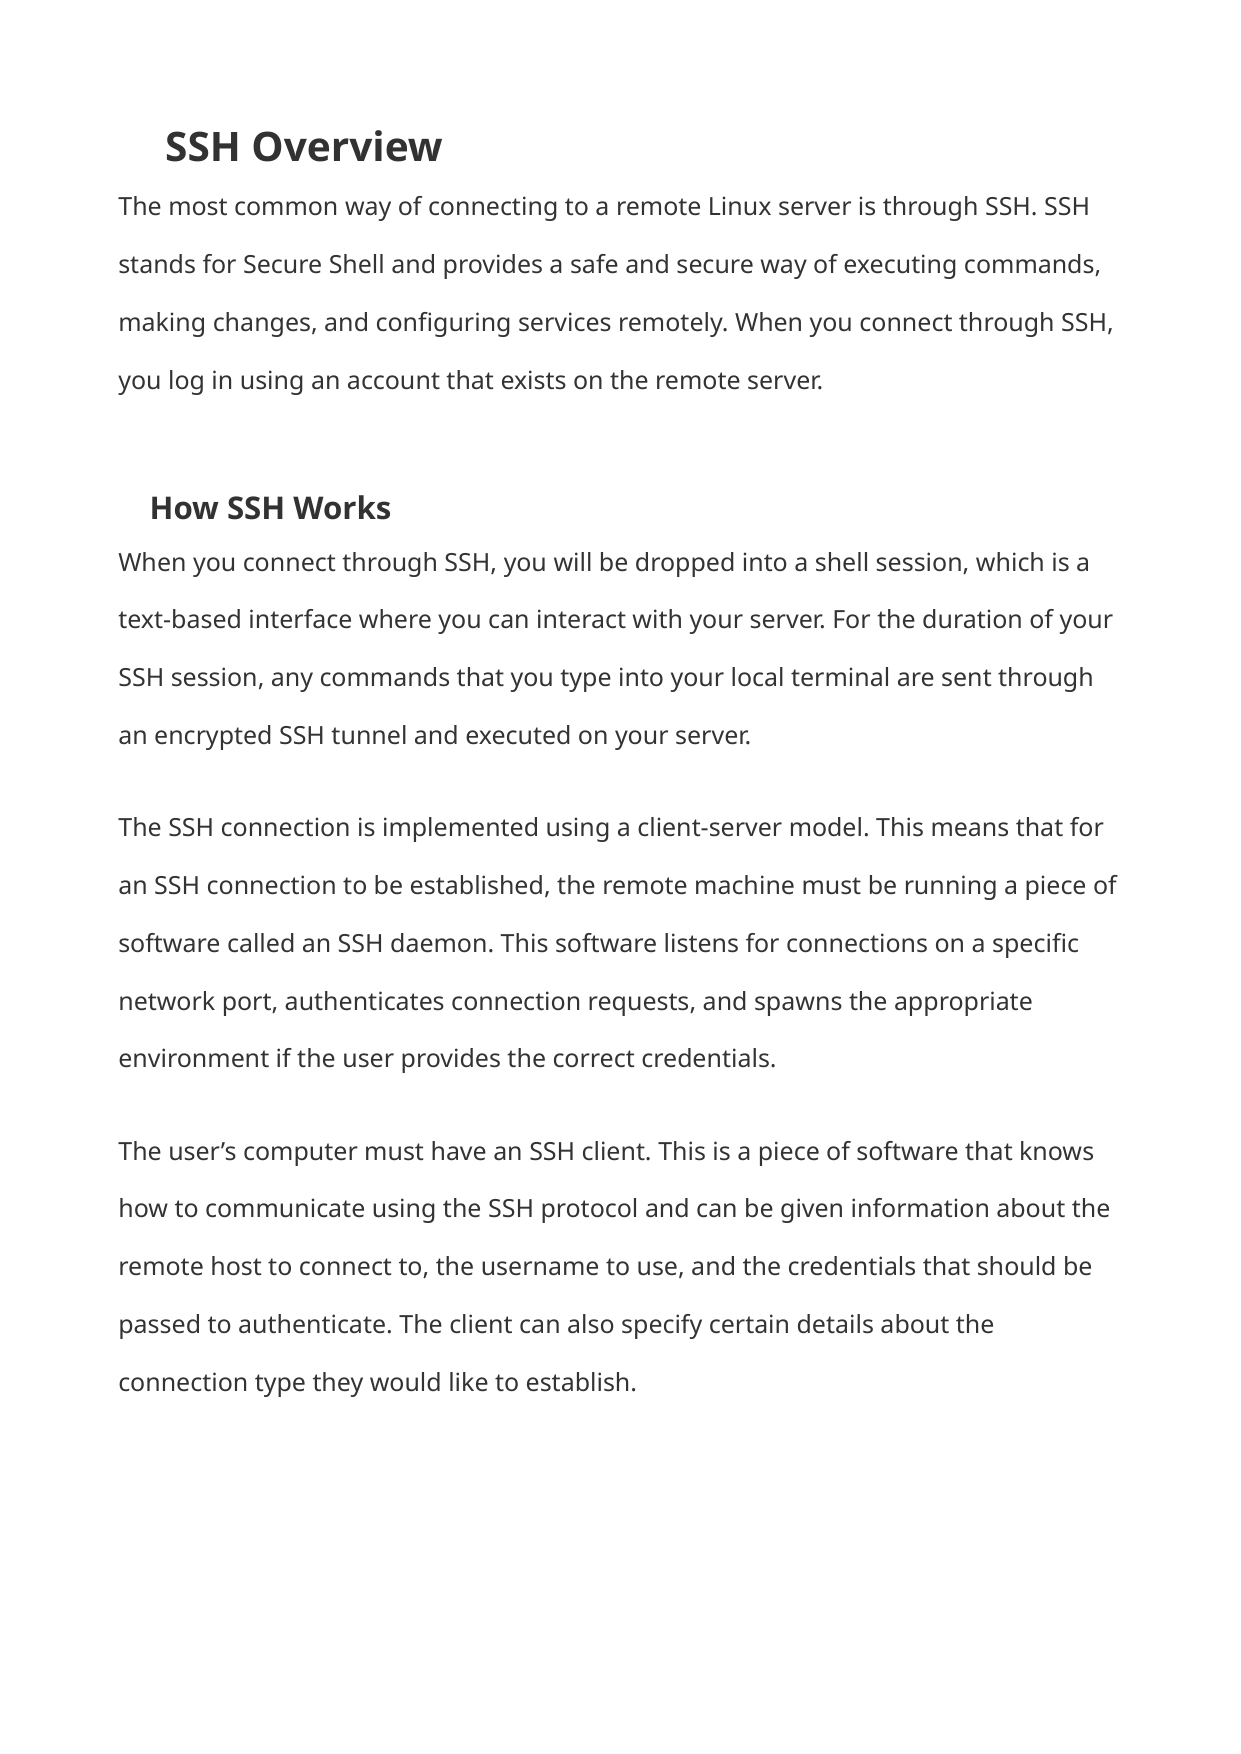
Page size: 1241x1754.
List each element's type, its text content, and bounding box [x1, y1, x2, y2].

subtitle SSH Overview [165, 118, 1075, 173]
text The SSH connection is implemented using a client-server model. This means that for an SSH connection to be established, the remote machine must be running a piece of software called an SSH daemon. This software listens for connections on a specific network port, authenticates connection requests, and spawns the appropriate environment if the user provides the correct credentials. [118, 810, 1122, 1075]
text When you connect through SSH, you will be dropped into a shell session, which is a text-based interface where you can interact with your server. For the duration of your SSH session, any commands that you type into your local terminal are sent through an encrypted SSH tunnel and executed on your server. [118, 544, 1122, 752]
text The user’s computer must have an SSH client. This is a piece of software that knows how to communicate using the SSH protocol and can be given information about the remote host to connect to, the username to use, and the credentials that should be passed to authenticate. The client can also specify certain details about the connection type they would like to establish. [118, 1133, 1122, 1398]
text The most common way of connecting to a remote Linux server is through SSH. SSH stands for Secure Shell and provides a safe and secure way of executing commands, making changes, and configuring services remotely. When you connect through SSH, you log in using an account that exists on the remote server. [118, 189, 1122, 397]
subtitle How SSH Works [149, 486, 1091, 528]
